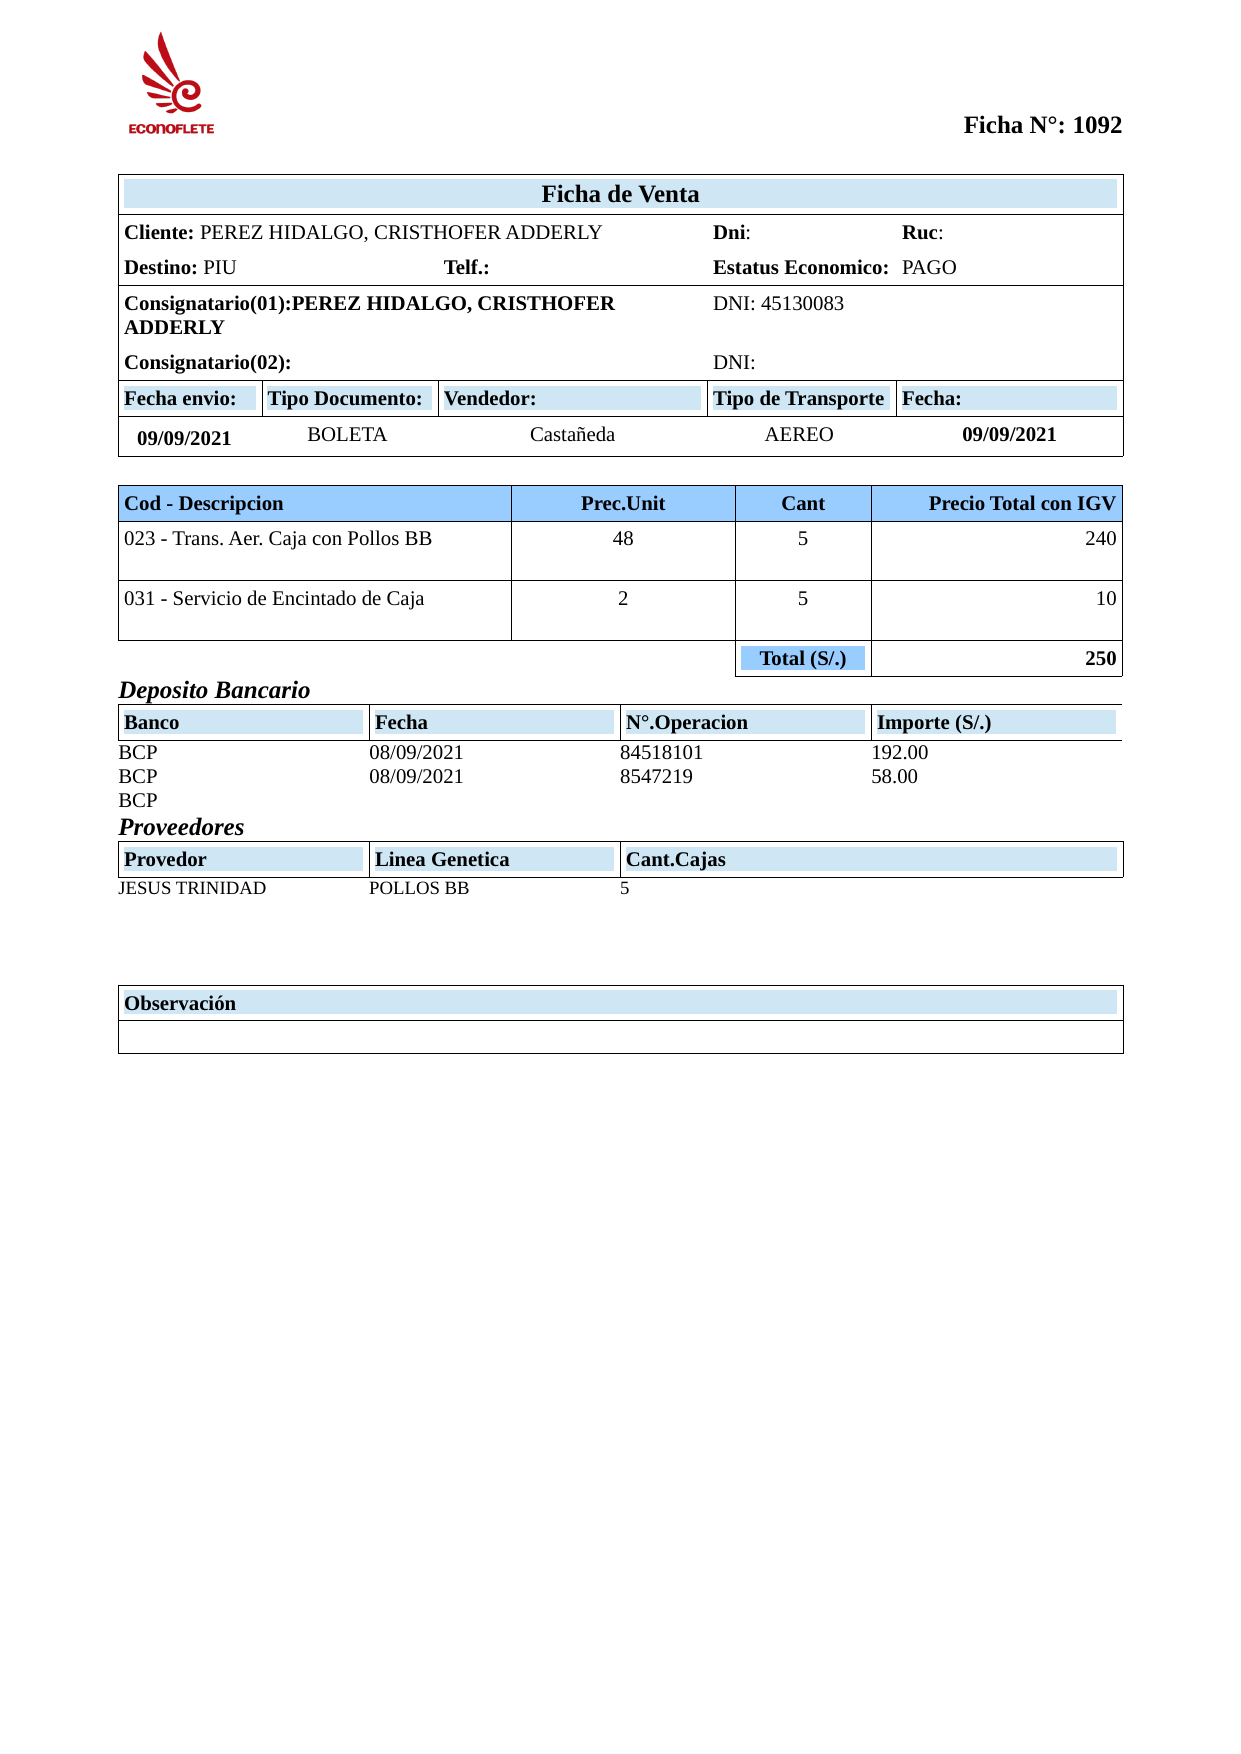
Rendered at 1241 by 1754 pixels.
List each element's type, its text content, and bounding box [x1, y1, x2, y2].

table_cell Tipo de Transporte [708, 381, 896, 416]
table_cell 5 [736, 581, 871, 640]
table_header Banco [119, 705, 369, 740]
table_header Ficha de Venta [119, 175, 1123, 214]
table_cell Tipo Documento: [263, 381, 438, 416]
text Proveedores [118, 812, 1122, 841]
table_cell BCP [118, 788, 369, 812]
table_header Prec.Unit [512, 486, 735, 521]
table_cell [369, 941, 620, 963]
table_cell 192.00 [871, 741, 1122, 764]
table_cell [118, 898, 369, 920]
table_cell Consignatario(02): [119, 345, 707, 380]
table_cell 5 [736, 522, 871, 580]
table_header Cant [736, 486, 871, 521]
table_cell Total (S/.) [736, 641, 871, 676]
table_cell [369, 920, 620, 941]
table_cell DNI: [707, 345, 1123, 380]
table_cell [511, 641, 735, 676]
table_cell Castañeda [438, 417, 707, 456]
table_header Linea Genetica [370, 842, 620, 877]
table_cell [118, 941, 369, 963]
table_header Provedor [119, 842, 369, 877]
table_cell 09/09/2021 [896, 417, 1123, 456]
table_cell Ruc: [896, 215, 1123, 249]
table_cell [118, 963, 369, 984]
table_cell Estatus Economico: [707, 249, 896, 285]
table_header Cod - Descripcion [119, 486, 511, 521]
table_cell Vendedor: [439, 381, 707, 416]
table_cell BCP [118, 741, 369, 764]
table_cell [369, 788, 620, 812]
table_cell 031 - Servicio de Encintado de Caja [119, 581, 511, 640]
table_header Importe (S/.) [872, 705, 1122, 740]
table_cell 250 [872, 641, 1122, 676]
table_cell 58.00 [871, 764, 1122, 788]
table_cell [620, 898, 1123, 920]
table_cell Telf.: [438, 249, 707, 285]
table_cell [620, 941, 1123, 963]
table_cell PAGO [896, 249, 1123, 285]
table_cell [369, 898, 620, 920]
table_cell 48 [512, 522, 735, 580]
table_cell JESUS TRINIDAD [118, 878, 369, 898]
table_cell 84518101 [620, 741, 871, 764]
table_cell AEREO [707, 417, 896, 456]
table_cell [369, 963, 620, 984]
table_cell BOLETA [262, 417, 438, 456]
table_cell 023 - Trans. Aer. Caja con Pollos BB [119, 522, 511, 580]
table_header N°.Operacion [621, 705, 871, 740]
table_cell Fecha envio: [119, 381, 262, 416]
table_cell [620, 788, 871, 812]
table_cell 5 [620, 878, 1123, 898]
table_cell Fecha: [897, 381, 1123, 416]
table_cell Consignatario(01):PEREZ HIDALGO, CRISTHOFER ADDERLY [119, 286, 707, 344]
table_cell [871, 788, 1122, 812]
picture [118, 31, 225, 134]
table_cell 08/09/2021 [369, 741, 620, 764]
table_cell 10 [872, 581, 1122, 640]
table_cell 240 [872, 522, 1122, 580]
table_cell 09/09/2021 [119, 417, 262, 456]
table_cell [118, 641, 511, 676]
table_cell 2 [512, 581, 735, 640]
table_cell Cliente: PEREZ HIDALGO, CRISTHOFER ADDERLY [119, 215, 707, 249]
table_header Observación [119, 986, 1123, 1020]
table_cell [620, 920, 1123, 941]
table_cell [119, 1021, 1123, 1053]
table_header Precio Total con IGV [872, 486, 1122, 521]
table_cell Destino: PIU [119, 249, 438, 285]
table_header Cant.Cajas [621, 842, 1123, 877]
table_cell 08/09/2021 [369, 764, 620, 788]
text Deposito Bancario [118, 676, 1122, 704]
table_header Fecha [370, 705, 620, 740]
table_cell BCP [118, 764, 369, 788]
table_cell [620, 963, 1123, 984]
table_cell Dni: [707, 215, 896, 249]
table_cell POLLOS BB [369, 878, 620, 898]
table_cell [118, 920, 369, 941]
table_cell 8547219 [620, 764, 871, 788]
table_cell DNI: 45130083 [707, 286, 1123, 344]
